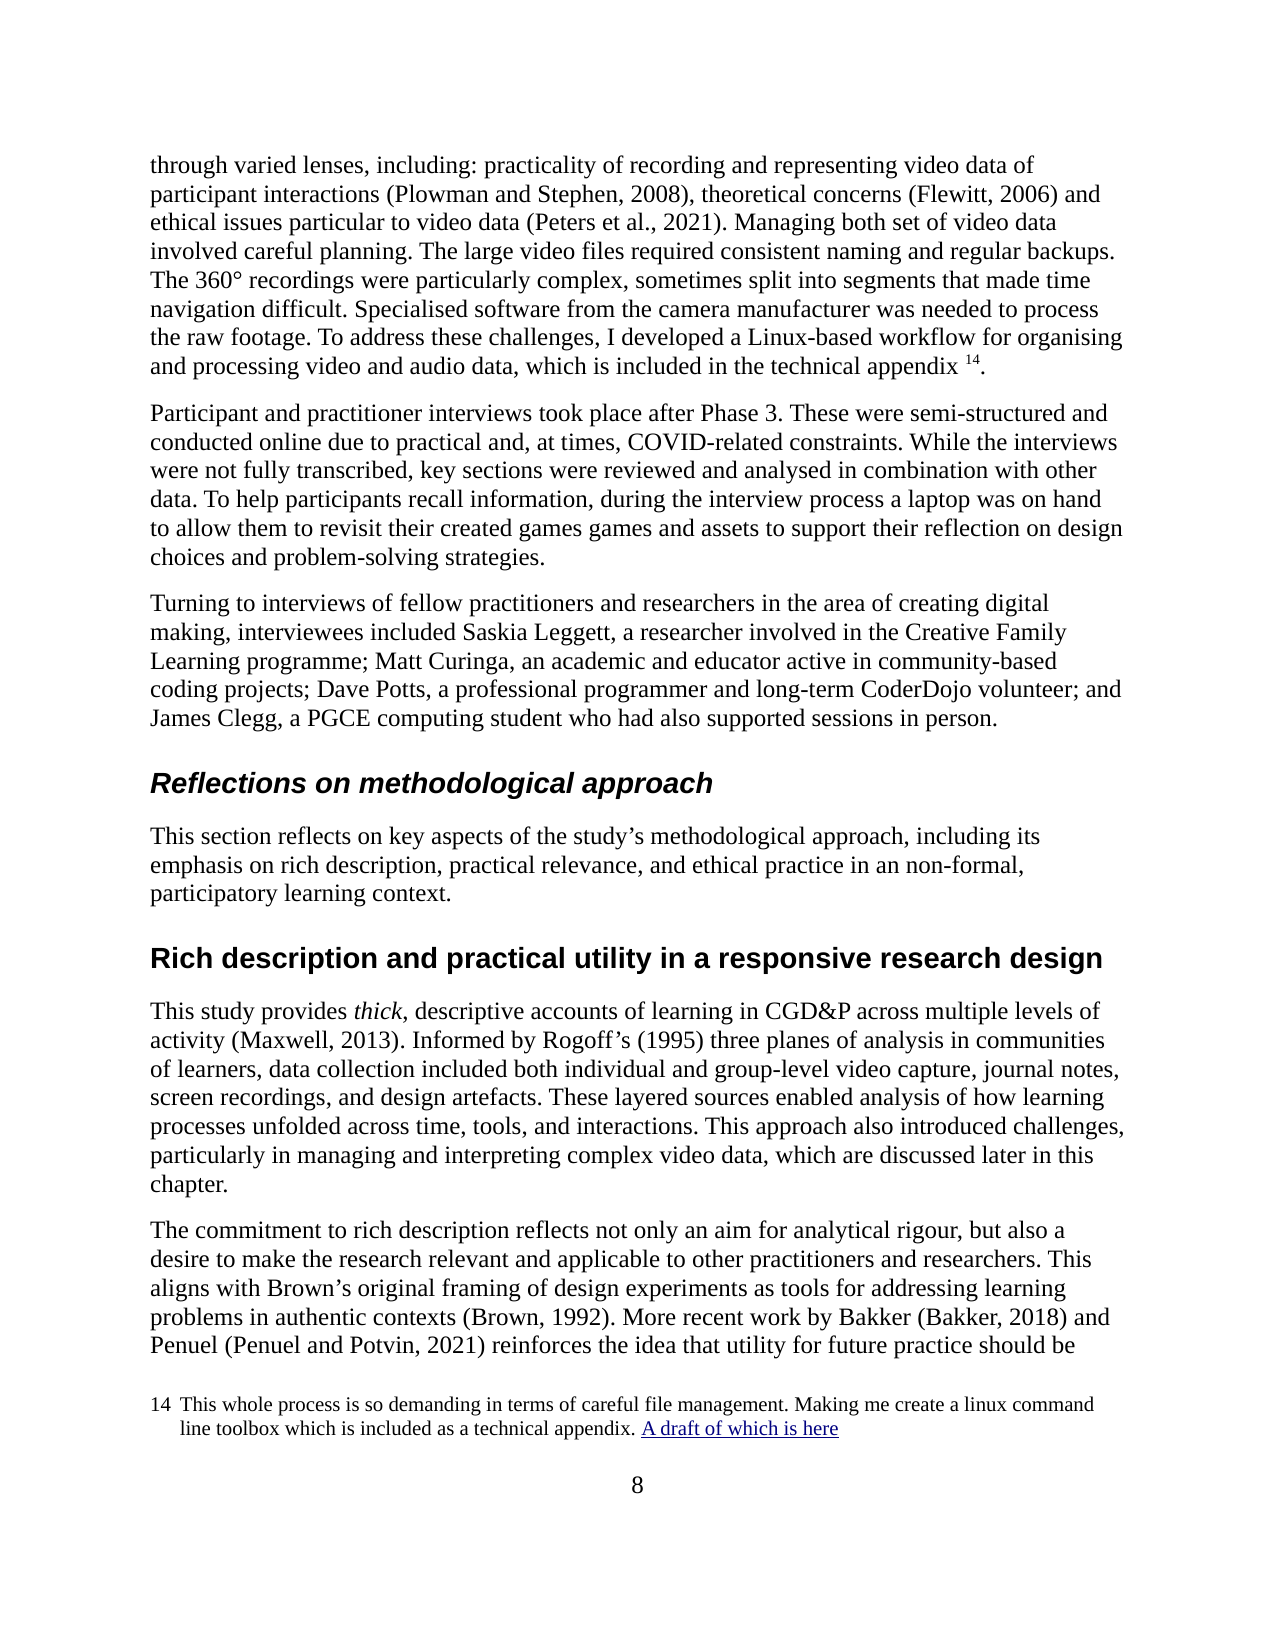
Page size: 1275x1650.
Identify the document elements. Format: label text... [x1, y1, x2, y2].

text through varied lenses, including: practicality of recording and representing video data of participant interactions (Plowman and Stephen, 2008), theoretical concerns (Flewitt, 2006) and ethical issues particular to video data (Peters et al., 2021). Managing both set of video data involved careful planning. The large video files required consistent naming and regular backups. The 360° recordings were particularly complex, sometimes split into segments that made time navigation difficult. Specialised software from the camera manufacturer was needed to process the raw footage. To address these challenges, I developed a Linux-based workflow for organising and processing video and audio data, which is included in the technical appendix . [150, 150, 1125, 380]
text Participant and practitioner interviews took place after Phase 3. These were semi-structured and conducted online due to practical and, at times, COVID-related constraints. While the interviews were not fully transcribed, key sections were reviewed and analysed in combination with other data. To help participants recall information, during the interview process a laptop was on hand to allow them to revisit their created games games and assets to support their reflection on design choices and problem-solving strategies. [150, 398, 1125, 570]
text This study provides thick, descriptive accounts of learning in CGD&P across multiple levels of activity (Maxwell, 2013). Informed by Rogoff’s (1995) three planes of analysis in communities of learners, data collection included both individual and group-level video capture, journal notes, screen recordings, and design artefacts. These layered sources enabled analysis of how learning processes unfolded across time, tools, and interactions. This approach also introduced challenges, particularly in managing and interpreting complex video data, which are discussed later in this chapter. [150, 996, 1125, 1197]
subtitle Rich description and practical utility in a responsive research design [150, 941, 1125, 975]
text This section reflects on key aspects of the study’s methodological approach, including its emphasis on rich description, practical relevance, and ethical practice in an non-formal, participatory learning context. [150, 821, 1125, 907]
text Turning to interviews of fellow practitioners and researchers in the area of creating digital making, interviewees included Saskia Leggett, a researcher involved in the Creative Family Learning programme; Matt Curinga, an academic and educator active in community-based coding projects; Dave Potts, a professional programmer and long-term CoderDojo volunteer; and James Clegg, a PGCE computing student who had also supported sessions in person. [150, 588, 1125, 732]
subtitle Reflections on methodological approach [150, 766, 1125, 799]
text The commitment to rich description reflects not only an aim for analytical rigour, but also a desire to make the research relevant and applicable to other practitioners and researchers. This aligns with Brown’s original framing of design experiments as tools for addressing learning problems in authentic contexts (Brown, 1992). More recent work by Bakker (Bakker, 2018) and Penuel (Penuel and Potvin, 2021) reinforces the idea that utility for future practice should be [150, 1215, 1125, 1359]
text This whole process is so demanding in terms of careful file management. Making me create a linux command line toolbox which is included as a technical appendix. A draft of which is here [150, 1392, 1125, 1440]
